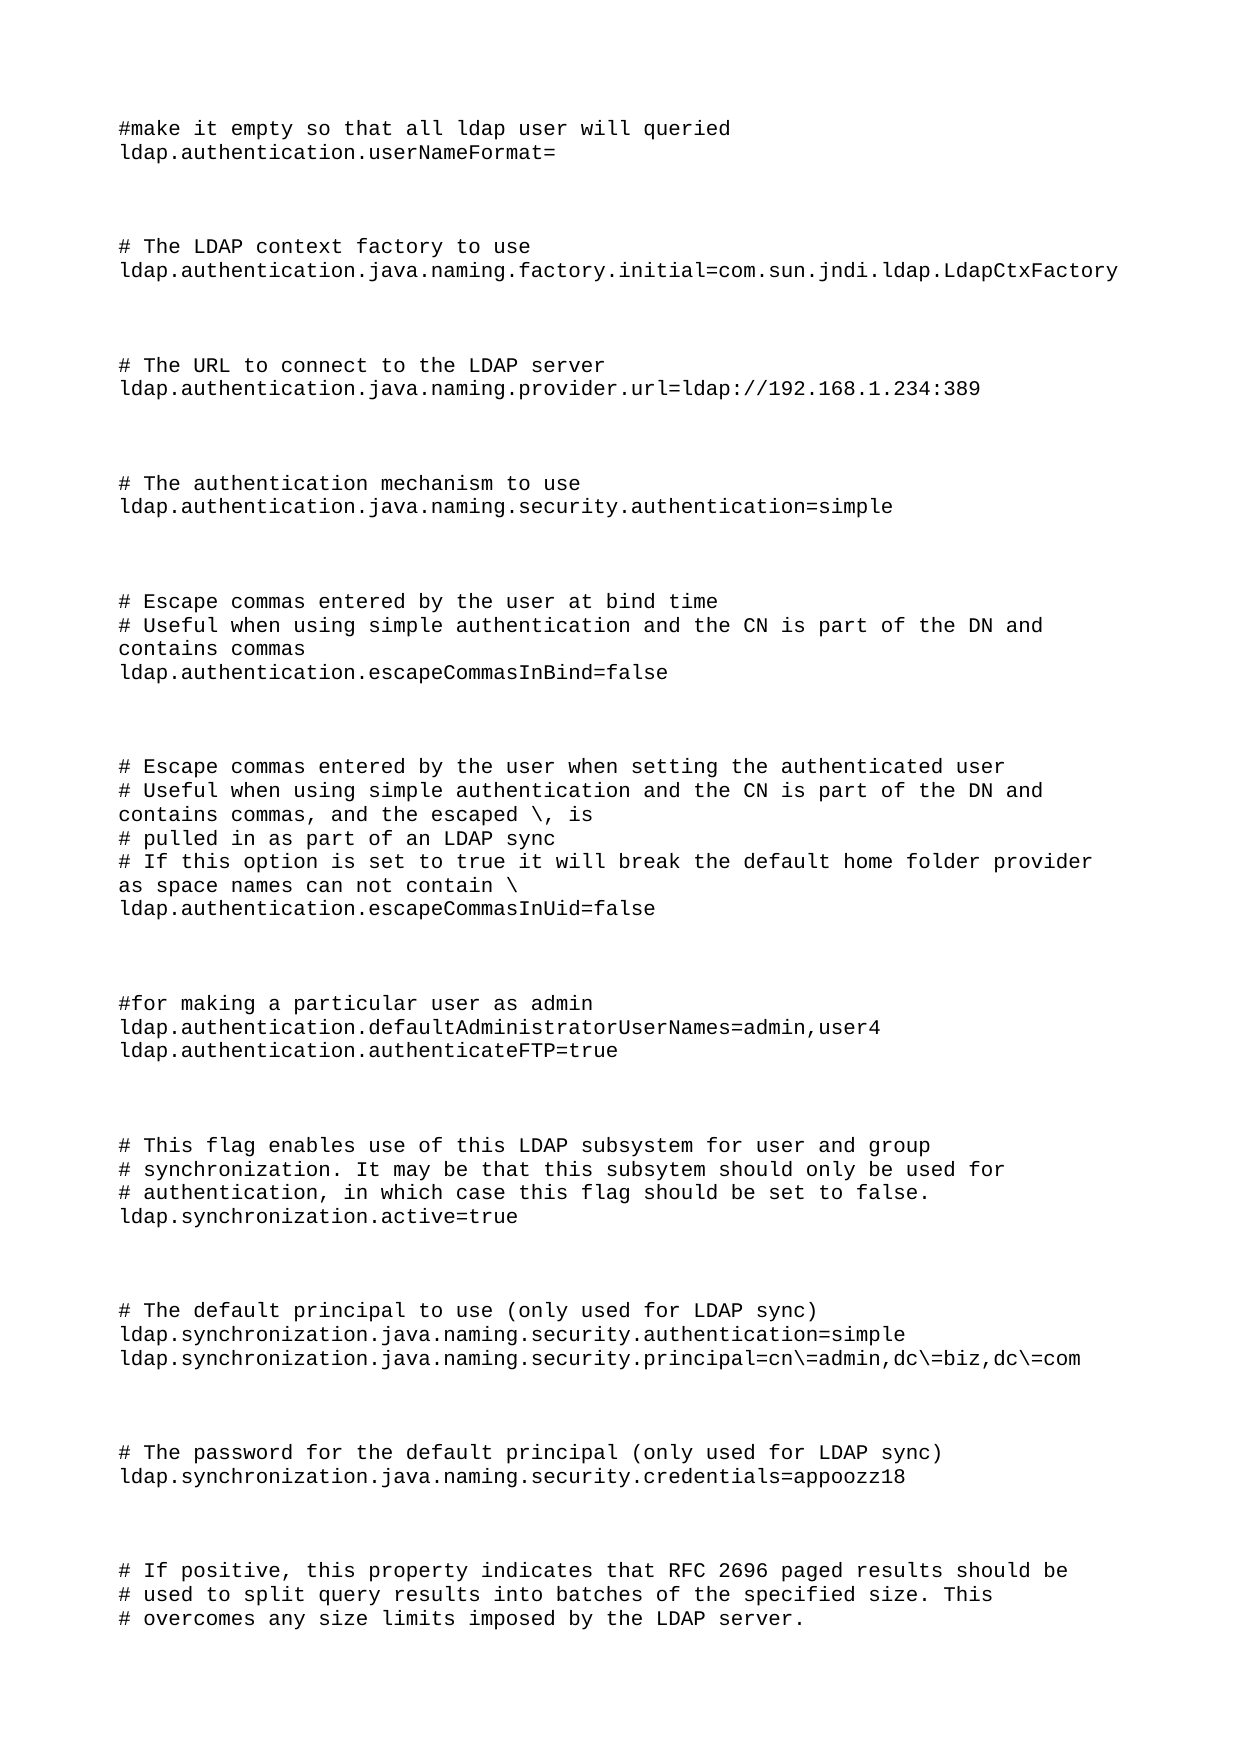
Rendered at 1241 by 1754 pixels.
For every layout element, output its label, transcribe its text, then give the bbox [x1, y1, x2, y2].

text # The LDAP context factory to use [118, 236, 1122, 260]
text ldap.authentication.java.naming.provider.url=ldap://192.168.1.234:389 [118, 378, 1122, 402]
text ldap.synchronization.java.naming.security.credentials=appoozz18 [118, 1466, 1122, 1489]
text # overcomes any size limits imposed by the LDAP server. [118, 1608, 1122, 1631]
text # authentication, in which case this flag should be set to false. [118, 1182, 1122, 1206]
text # synchronization. It may be that this subsytem should only be used for [118, 1158, 1122, 1182]
text # The URL to connect to the LDAP server [118, 354, 1122, 378]
text ldap.authentication.authenticateFTP=true [118, 1040, 1122, 1064]
text ldap.authentication.escapeCommasInBind=false [118, 662, 1122, 686]
text # The default principal to use (only used for LDAP sync) [118, 1300, 1122, 1324]
text # Useful when using simple authentication and the CN is part of the DN and contains commas, and the escaped \, is [118, 780, 1122, 827]
text #make it empty so that all ldap user will queried [118, 118, 1122, 142]
text ldap.authentication.userNameFormat= [118, 142, 1122, 165]
text ldap.authentication.escapeCommasInUid=false [118, 898, 1122, 922]
text # The password for the default principal (only used for LDAP sync) [118, 1442, 1122, 1466]
text ldap.authentication.java.naming.security.authentication=simple [118, 496, 1122, 520]
text # Useful when using simple authentication and the CN is part of the DN and contains commas [118, 615, 1122, 662]
text # If positive, this property indicates that RFC 2696 paged results should be [118, 1561, 1122, 1584]
text # pulled in as part of an LDAP sync [118, 827, 1122, 851]
text # If this option is set to true it will break the default home folder provider as space names can not contain \ [118, 851, 1122, 898]
text #for making a particular user as admin [118, 993, 1122, 1017]
text # Escape commas entered by the user when setting the authenticated user [118, 757, 1122, 780]
text ldap.synchronization.java.naming.security.authentication=simple [118, 1324, 1122, 1348]
text # Escape commas entered by the user at bind time [118, 591, 1122, 615]
text # used to split query results into batches of the specified size. This [118, 1584, 1122, 1608]
text ldap.synchronization.java.naming.security.principal=cn\=admin,dc\=biz,dc\=com [118, 1348, 1122, 1371]
text ldap.synchronization.active=true [118, 1206, 1122, 1229]
text # The authentication mechanism to use [118, 473, 1122, 496]
text ldap.authentication.defaultAdministratorUserNames=admin,user4 [118, 1017, 1122, 1040]
text ldap.authentication.java.naming.factory.initial=com.sun.jndi.ldap.LdapCtxFactory [118, 260, 1122, 284]
text # This flag enables use of this LDAP subsystem for user and group [118, 1135, 1122, 1158]
